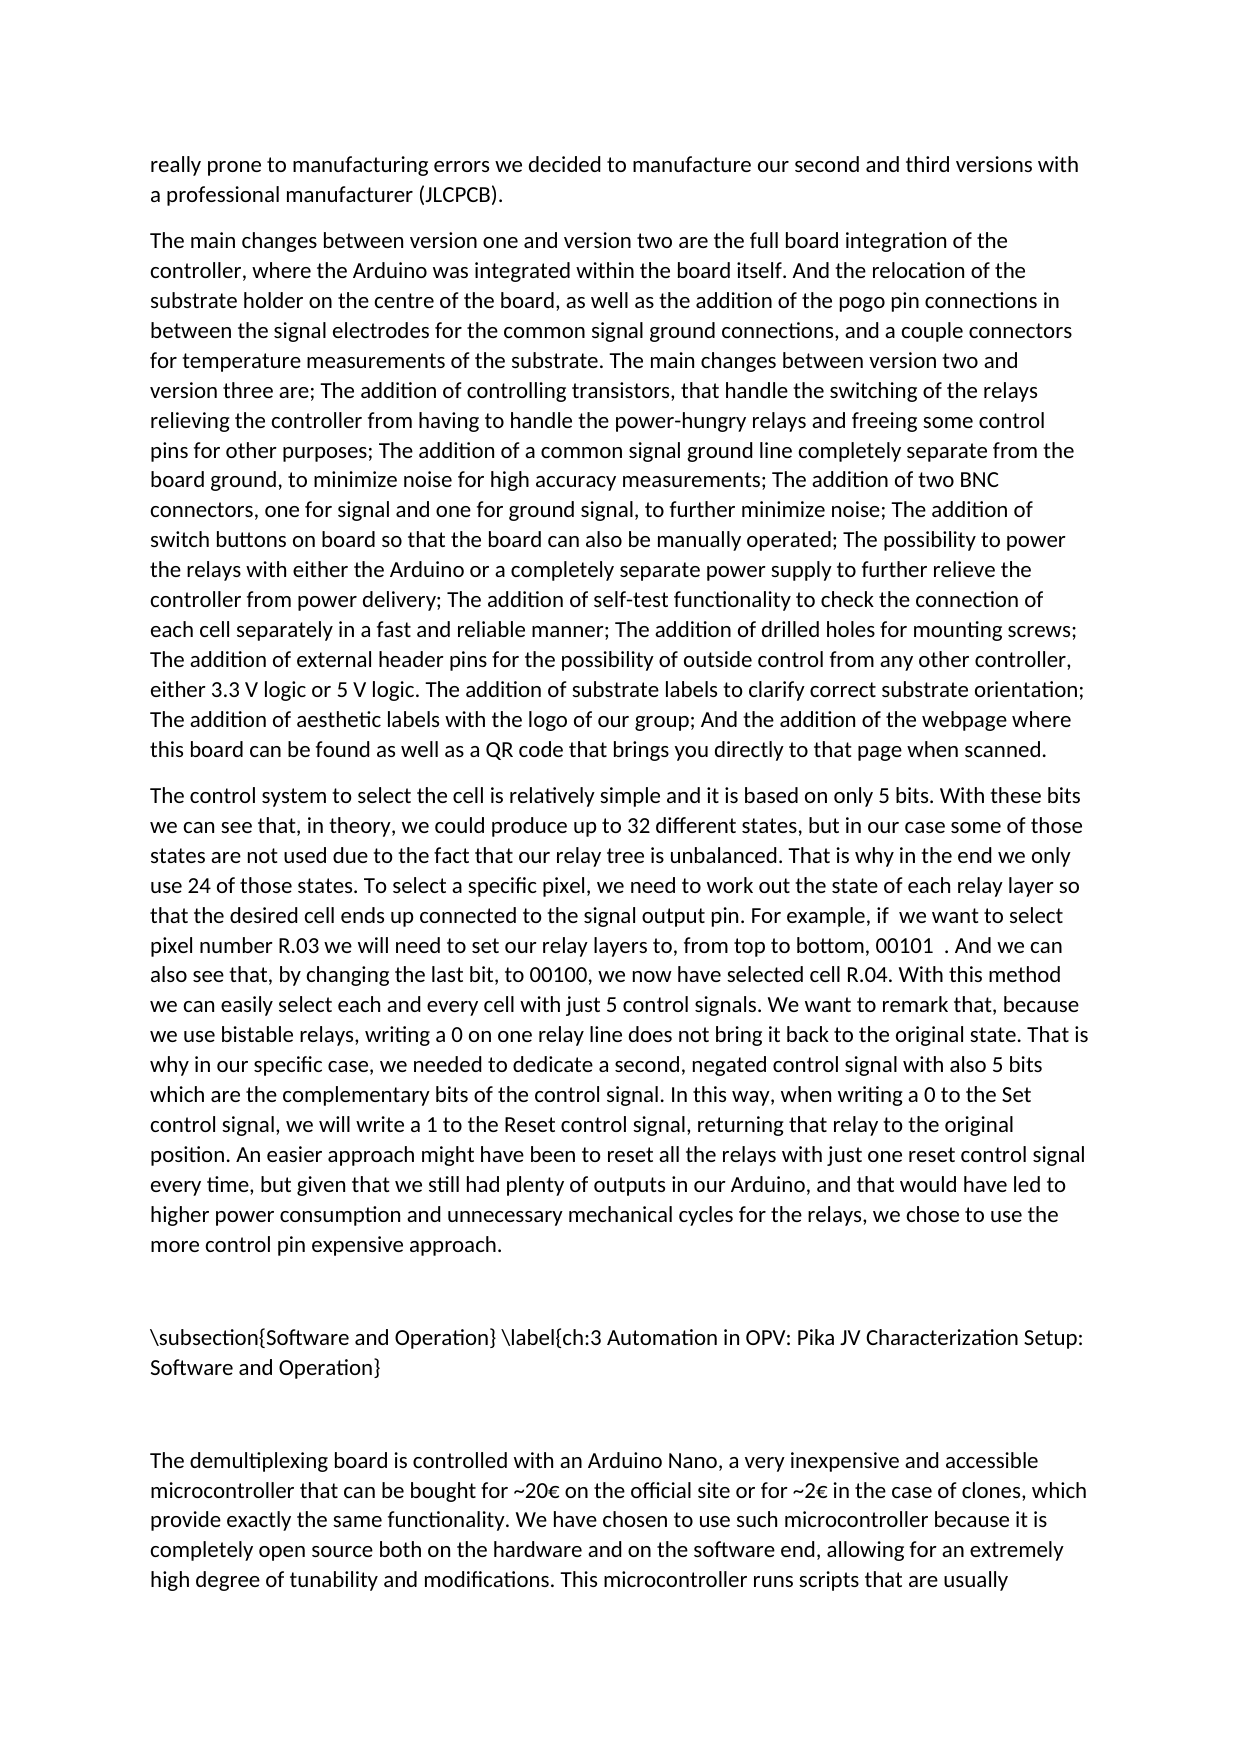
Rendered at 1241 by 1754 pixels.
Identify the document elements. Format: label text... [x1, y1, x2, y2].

text The control system to select the cell is relatively simple and it is based on only 5 bits. With these bits we can see that, in theory, we could produce up to 32 different states, but in our case some of those states are not used due to the fact that our relay tree is unbalanced. That is why in the end we only use 24 of those states. To select a specific pixel, we need to work out the state of each relay layer so that the desired cell ends up connected to the signal output pin. For example, if we want to select pixel number R.03 we will need to set our relay layers to, from top to bottom, 00101 . And we can also see that, by changing the last bit, to 00100, we now have selected cell R.04. With this method we can easily select each and every cell with just 5 control signals. We want to remark that, because we use bistable relays, writing a 0 on one relay line does not bring it back to the original state. That is why in our specific case, we needed to dedicate a second, negated control signal with also 5 bits which are the complementary bits of the control signal. In this way, when writing a 0 to the Set control signal, we will write a 1 to the Reset control signal, returning that relay to the original position. An easier approach might have been to reset all the relays with just one reset control signal every time, but given that we still had plenty of outputs in our Arduino, and that would have led to higher power consumption and unnecessary mechanical cycles for the relays, we chose to use the more control pin expensive approach. [150, 781, 1090, 1258]
text really prone to manufacturing errors we decided to manufacture our second and third versions with a professional manufacturer (JLCPCB). [150, 150, 1090, 208]
text \subsection{Software and Operation} \label{ch:3 Automation in OPV: Pika JV Characterization Setup: Software and Operation} [150, 1323, 1090, 1381]
text The demultiplexing board is controlled with an Arduino Nano, a very inexpensive and accessible microcontroller that can be bought for ~20€ on the official site or for ~2€ in the case of clones, which provide exactly the same functionality. We have chosen to use such microcontroller because it is completely open source both on the hardware and on the software end, allowing for an extremely high degree of tunability and modifications. This microcontroller runs scripts that are usually [150, 1446, 1090, 1593]
text The main changes between version one and version two are the full board integration of the controller, where the Arduino was integrated within the board itself. And the relocation of the substrate holder on the centre of the board, as well as the addition of the pogo pin connections in between the signal electrodes for the common signal ground connections, and a couple connectors for temperature measurements of the substrate. The main changes between version two and version three are; The addition of controlling transistors, that handle the switching of the relays relieving the controller from having to handle the power-hungry relays and freeing some control pins for other purposes; The addition of a common signal ground line completely separate from the board ground, to minimize noise for high accuracy measurements; The addition of two BNC connectors, one for signal and one for ground signal, to further minimize noise; The addition of switch buttons on board so that the board can also be manually operated; The possibility to power the relays with either the Arduino or a completely separate power supply to further relieve the controller from power delivery; The addition of self-test functionality to check the connection of each cell separately in a fast and reliable manner; The addition of drilled holes for mounting screws; The addition of external header pins for the possibility of outside control from any other controller, either 3.3 V logic or 5 V logic. The addition of substrate labels to clarify correct substrate orientation; The addition of aesthetic labels with the logo of our group; And the addition of the webpage where this board can be found as well as a QR code that brings you directly to that page when scanned. [150, 226, 1090, 763]
